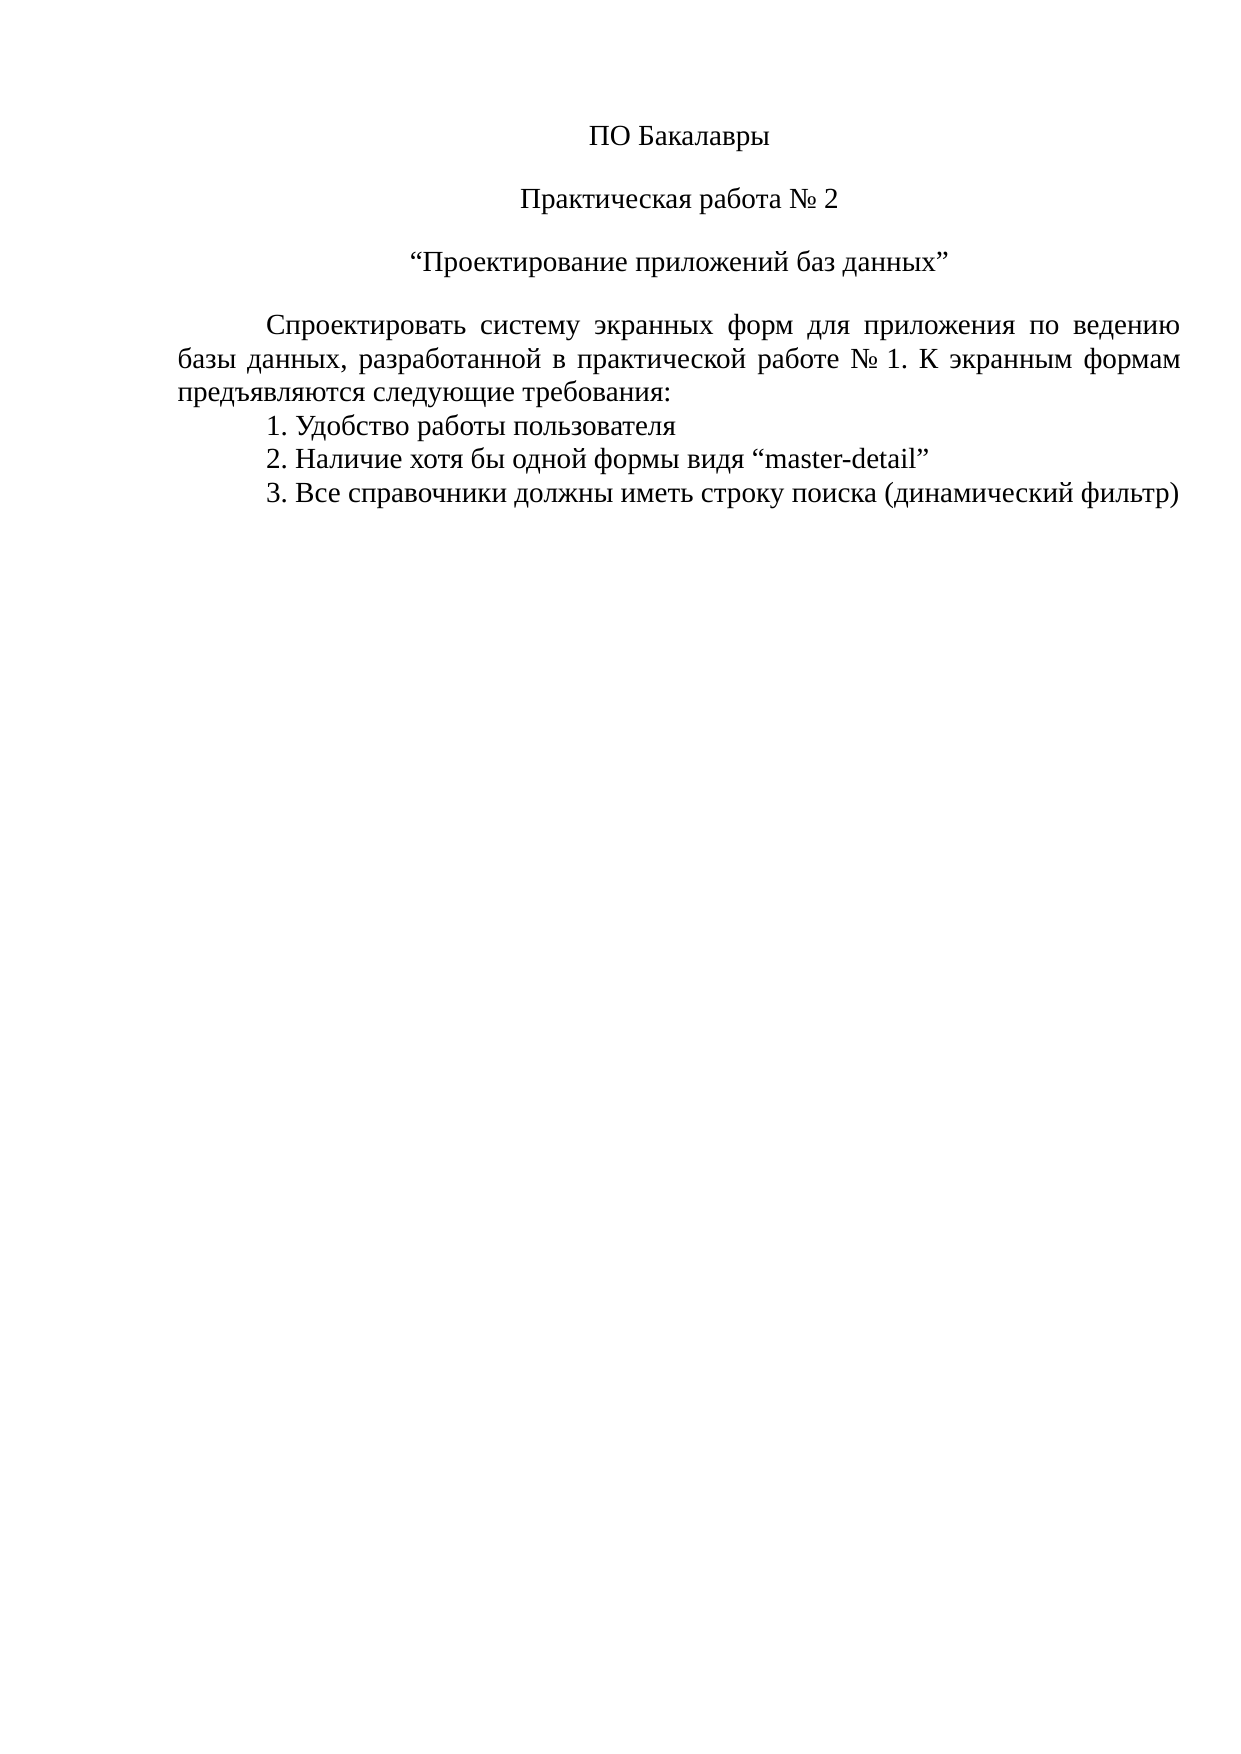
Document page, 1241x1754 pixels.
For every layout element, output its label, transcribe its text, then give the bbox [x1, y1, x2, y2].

list Удобство работы пользователя [252, 408, 1181, 441]
text Спроектировать систему экранных форм для приложения по ведению базы данных, разработанной в практической работе № 1. К экранным формам предъявляются следующие требования: [177, 307, 1181, 408]
list Наличие хотя бы одной формы видя “master-detail” [252, 441, 1181, 475]
list Все справочники должны иметь строку поиска (динамический фильтр) [252, 475, 1181, 508]
text ПО Бакалавры [177, 118, 1181, 152]
text “Проектирование приложений баз данных” [177, 244, 1181, 278]
text Практическая работа № 2 [177, 181, 1181, 215]
